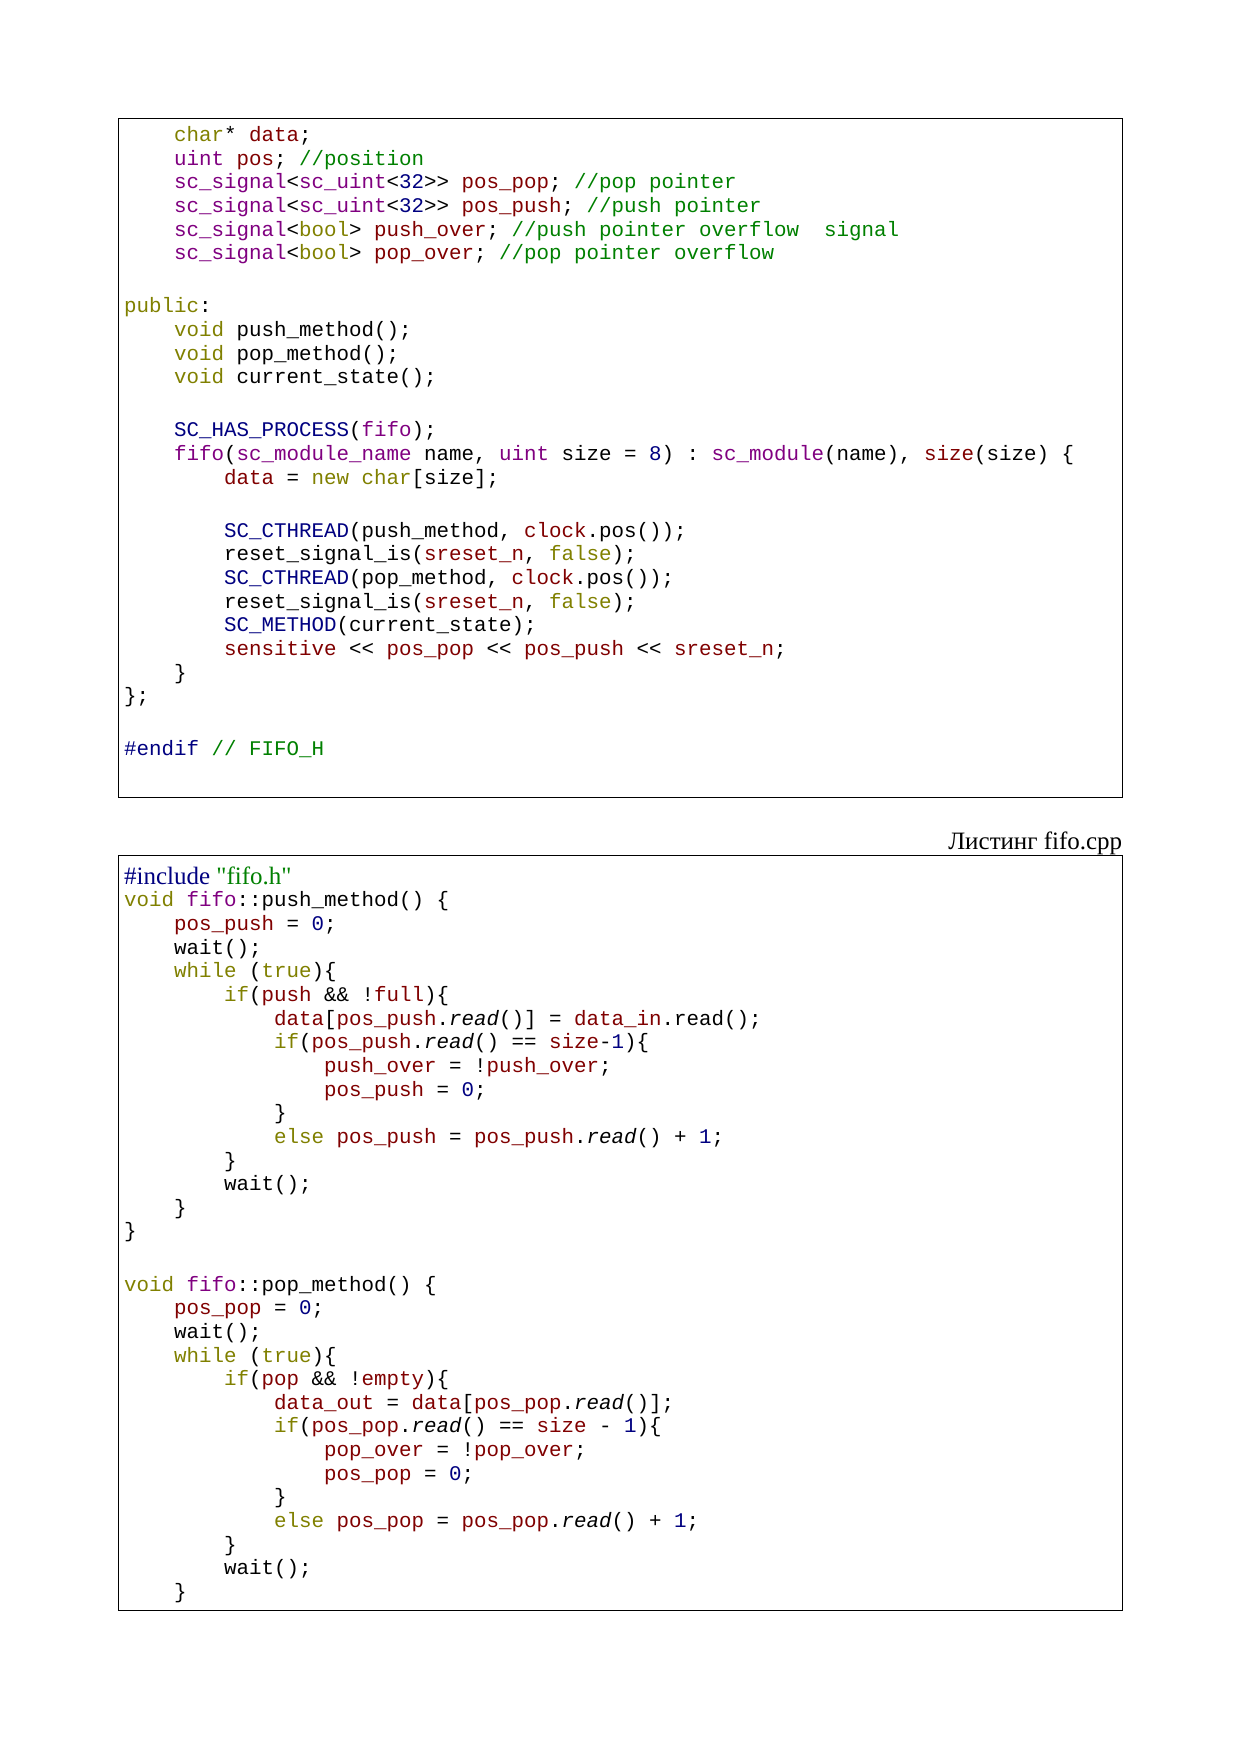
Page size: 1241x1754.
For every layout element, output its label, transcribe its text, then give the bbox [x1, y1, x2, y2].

text Листинг fifo.cpp [118, 826, 1122, 855]
table_header #include "fifo.h" void fifo::push_method() { pos_push = 0; wait(); while (true){ if(push && !full){ data[pos_push.read()] = data_in.read(); if(pos_push.read() == size-1){ push_over = !push_over; pos_push = 0; } else pos_push = pos_push.read() + 1; } wait(); } } void fifo::pop_method() { pos_pop = 0; wait(); while (true){ if(pop && !empty){ data_out = data[pos_pop.read()]; if(pos_pop.read() == size - 1){ pop_over = !pop_over; pos_pop = 0; } else pos_pop = pos_pop.read() + 1; } wait(); } [119, 856, 1122, 1610]
table_header char* data; uint pos; //position sc_signal<sc_uint<32>> pos_pop; //pop pointer sc_signal<sc_uint<32>> pos_push; //push pointer sc_signal<bool> push_over; //push pointer overflow signal sc_signal<bool> pop_over; //pop pointer overflow public: void push_method(); void pop_method(); void current_state(); SC_HAS_PROCESS(fifo); fifo(sc_module_name name, uint size = 8) : sc_module(name), size(size) { data = new char[size]; SC_CTHREAD(push_method, clock.pos()); reset_signal_is(sreset_n, false); SC_CTHREAD(pop_method, clock.pos()); reset_signal_is(sreset_n, false); SC_METHOD(current_state); sensitive << pos_pop << pos_push << sreset_n; } }; #endif // FIFO_H [119, 119, 1122, 797]
